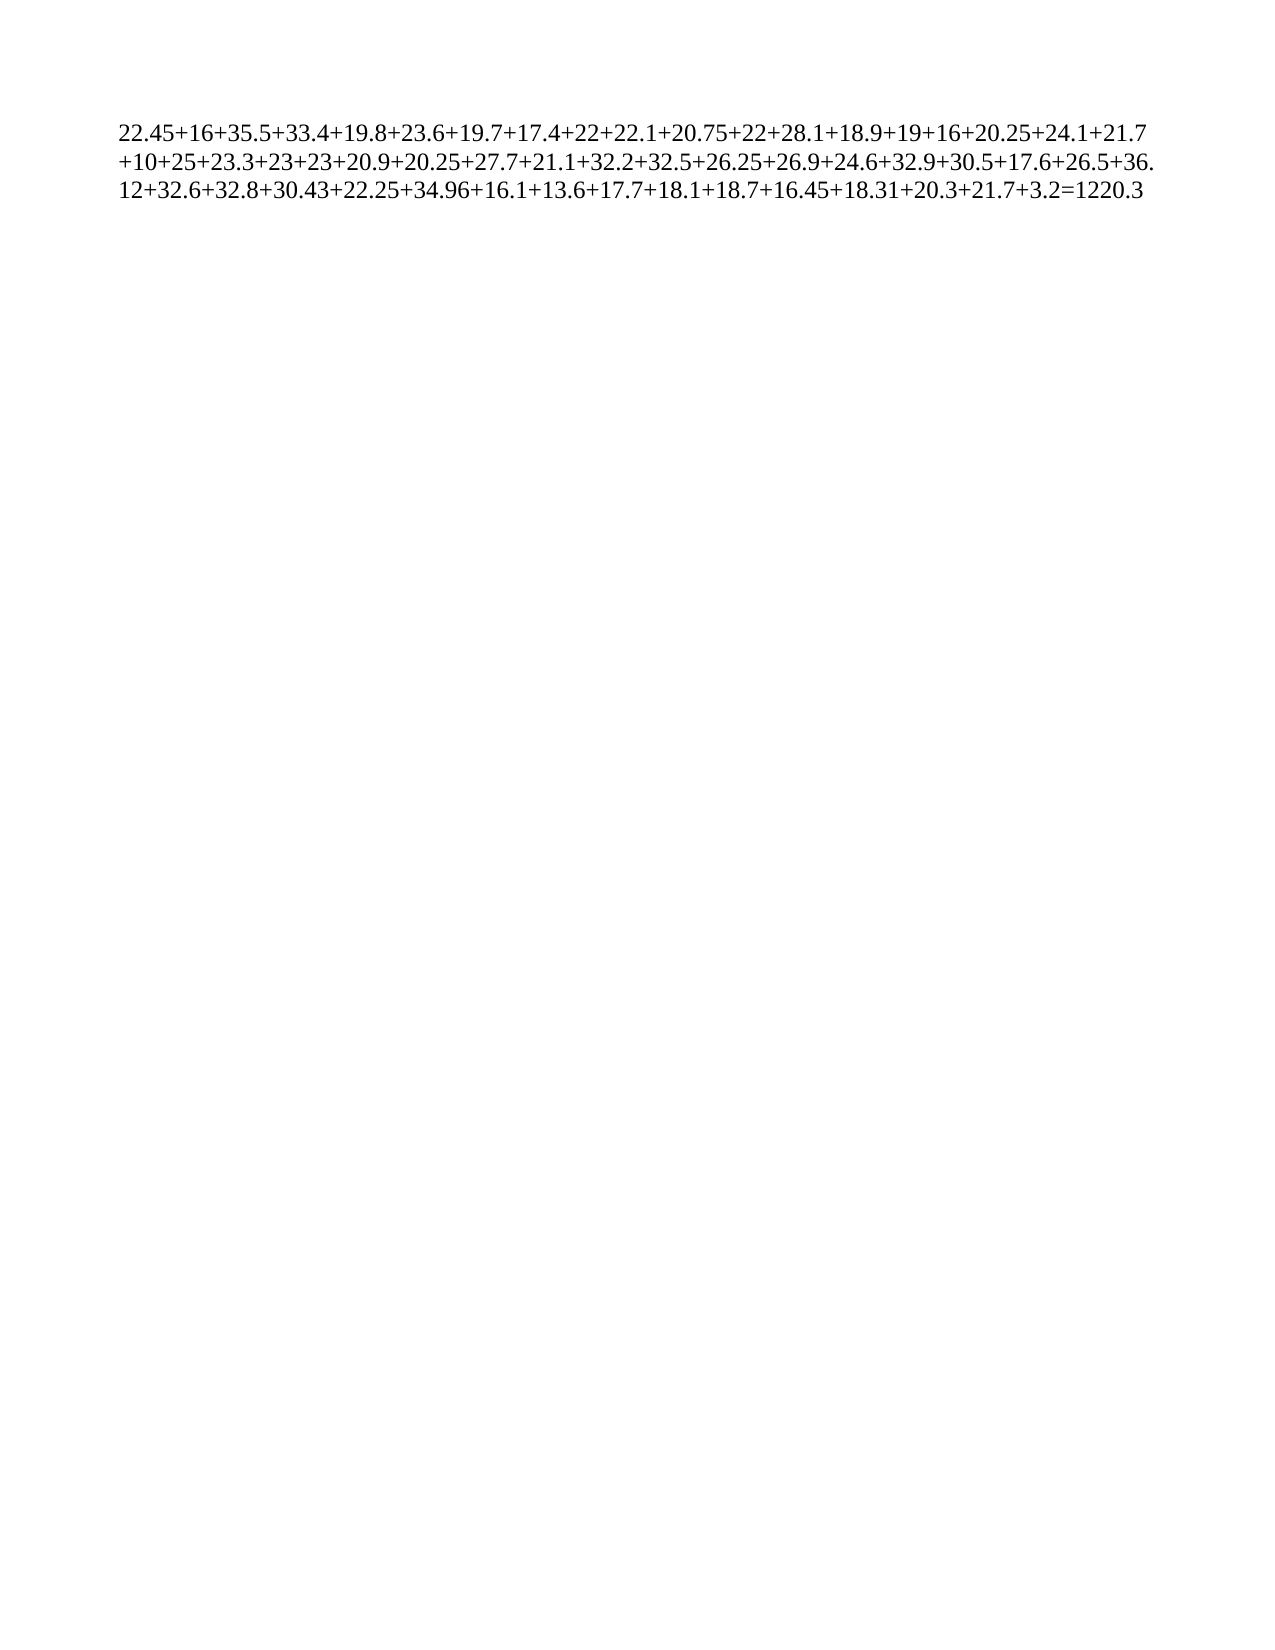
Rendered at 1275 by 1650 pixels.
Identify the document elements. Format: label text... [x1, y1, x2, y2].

text 22.45+16+35.5+33.4+19.8+23.6+19.7+17.4+22+22.1+20.75+22+28.1+18.9+19+16+20.25+24.1+21.7+10+25+23.3+23+23+20.9+20.25+27.7+21.1+32.2+32.5+26.25+26.9+24.6+32.9+30.5+17.6+26.5+36.12+32.6+32.8+30.43+22.25+34.96+16.1+13.6+17.7+18.1+18.7+16.45+18.31+20.3+21.7+3.2=1220.3 [118, 118, 1157, 204]
